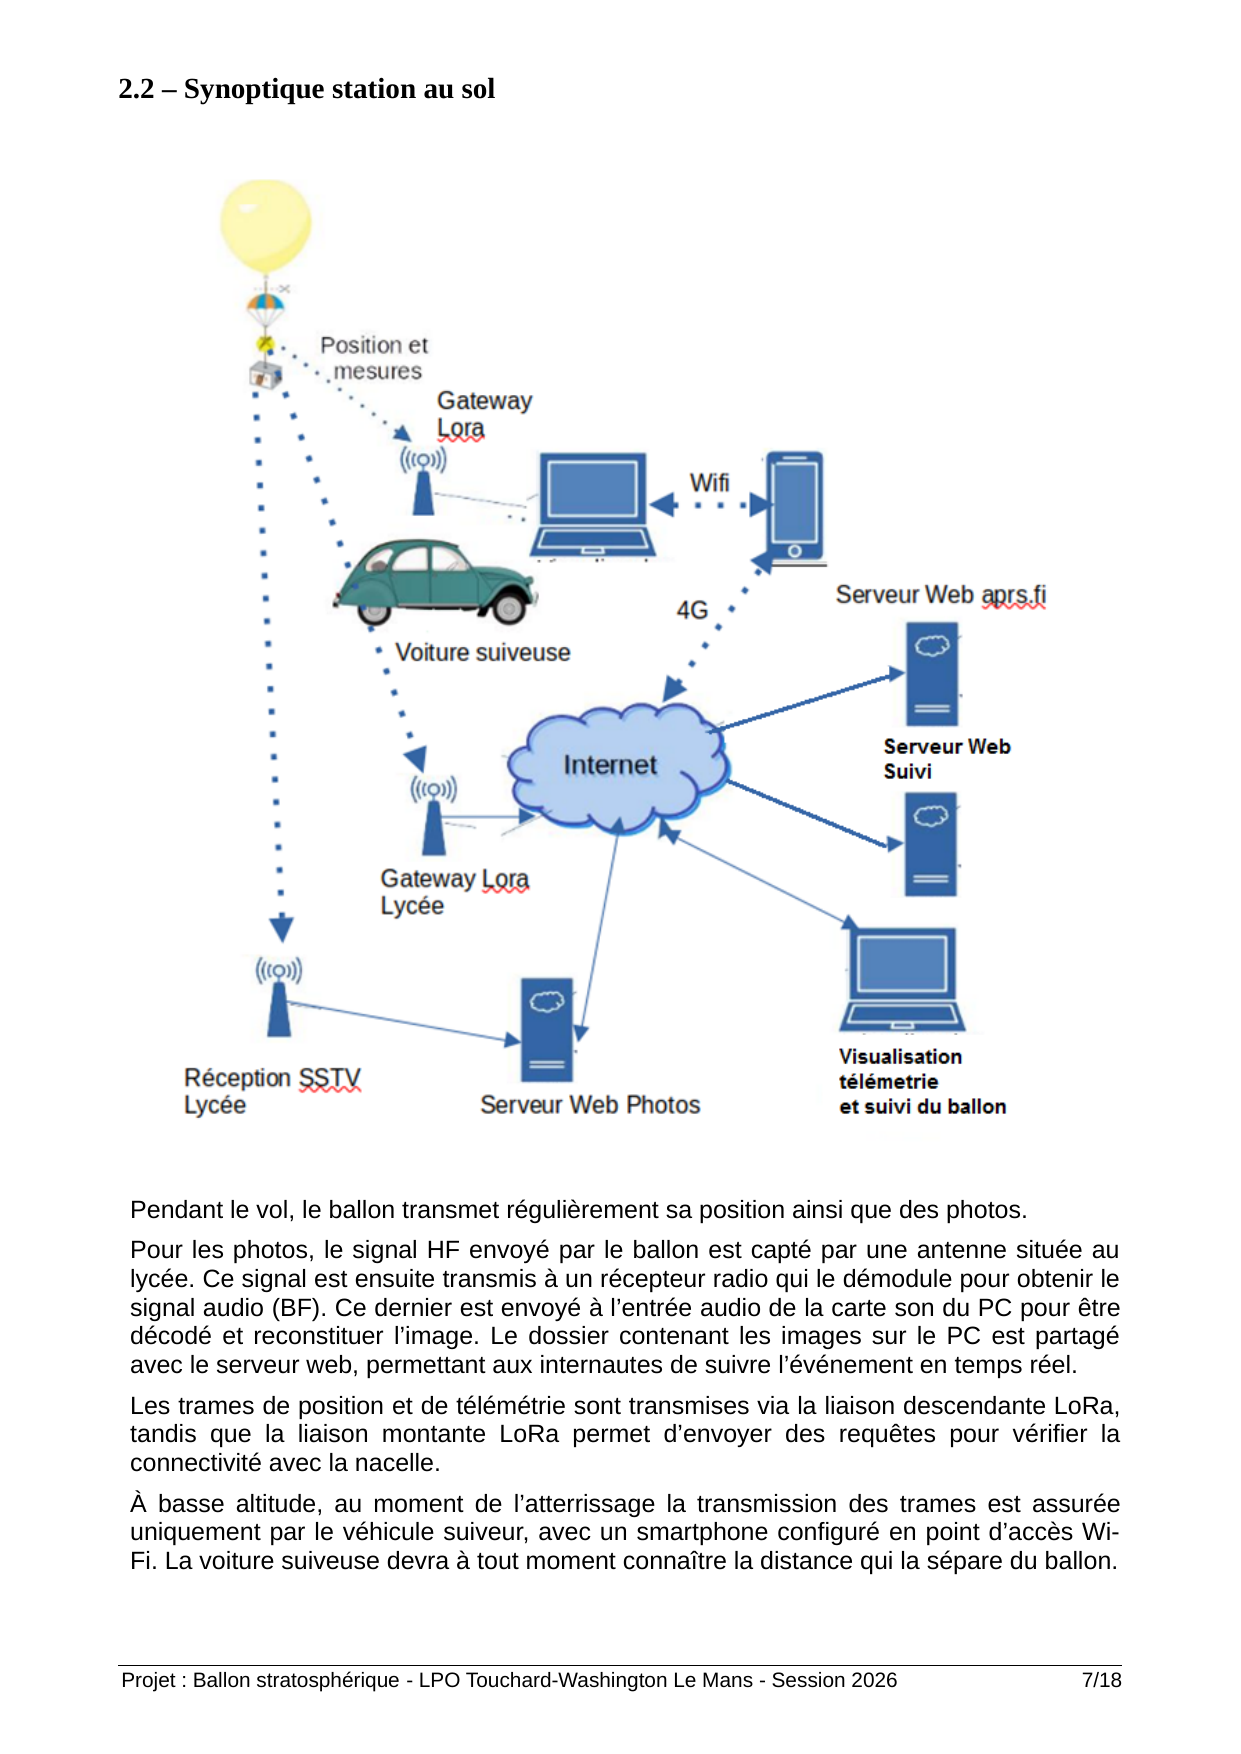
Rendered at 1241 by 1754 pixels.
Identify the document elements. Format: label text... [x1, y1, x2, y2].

subtitle Synoptique station au sol [118, 71, 1122, 104]
text Pour les photos, le signal HF envoyé par le ballon est capté par une antenne située au lycée. Ce signal est ensuite transmis à un récepteur radio qui le démodule pour obtenir le signal audio (BF). Ce dernier est envoyé à l’entrée audio de la carte son du PC pour être décodé et reconstituer l’image. Le dossier contenant les images sur le PC est partagé avec le serveur web, permettant aux internautes de suivre l’événement en temps réel. [130, 1235, 1122, 1379]
text À basse altitude, au moment de l’atterrissage la transmission des trames est assurée uniquement par le véhicule suiveur, avec un smartphone configuré en point d’accès Wi-Fi. La voiture suiveuse devra à tout moment connaître la distance qui la sépare du ballon. [130, 1489, 1122, 1575]
picture [147, 156, 1093, 1154]
text Pendant le vol, le ballon transmet régulièrement sa position ainsi que des photos. [130, 1194, 1122, 1223]
text Les trames de position et de télémétrie sont transmises via la liaison descendante LoRa, tandis que la liaison montante LoRa permet d’envoyer des requêtes pour vérifier la connectivité avec la nacelle. [130, 1391, 1122, 1477]
